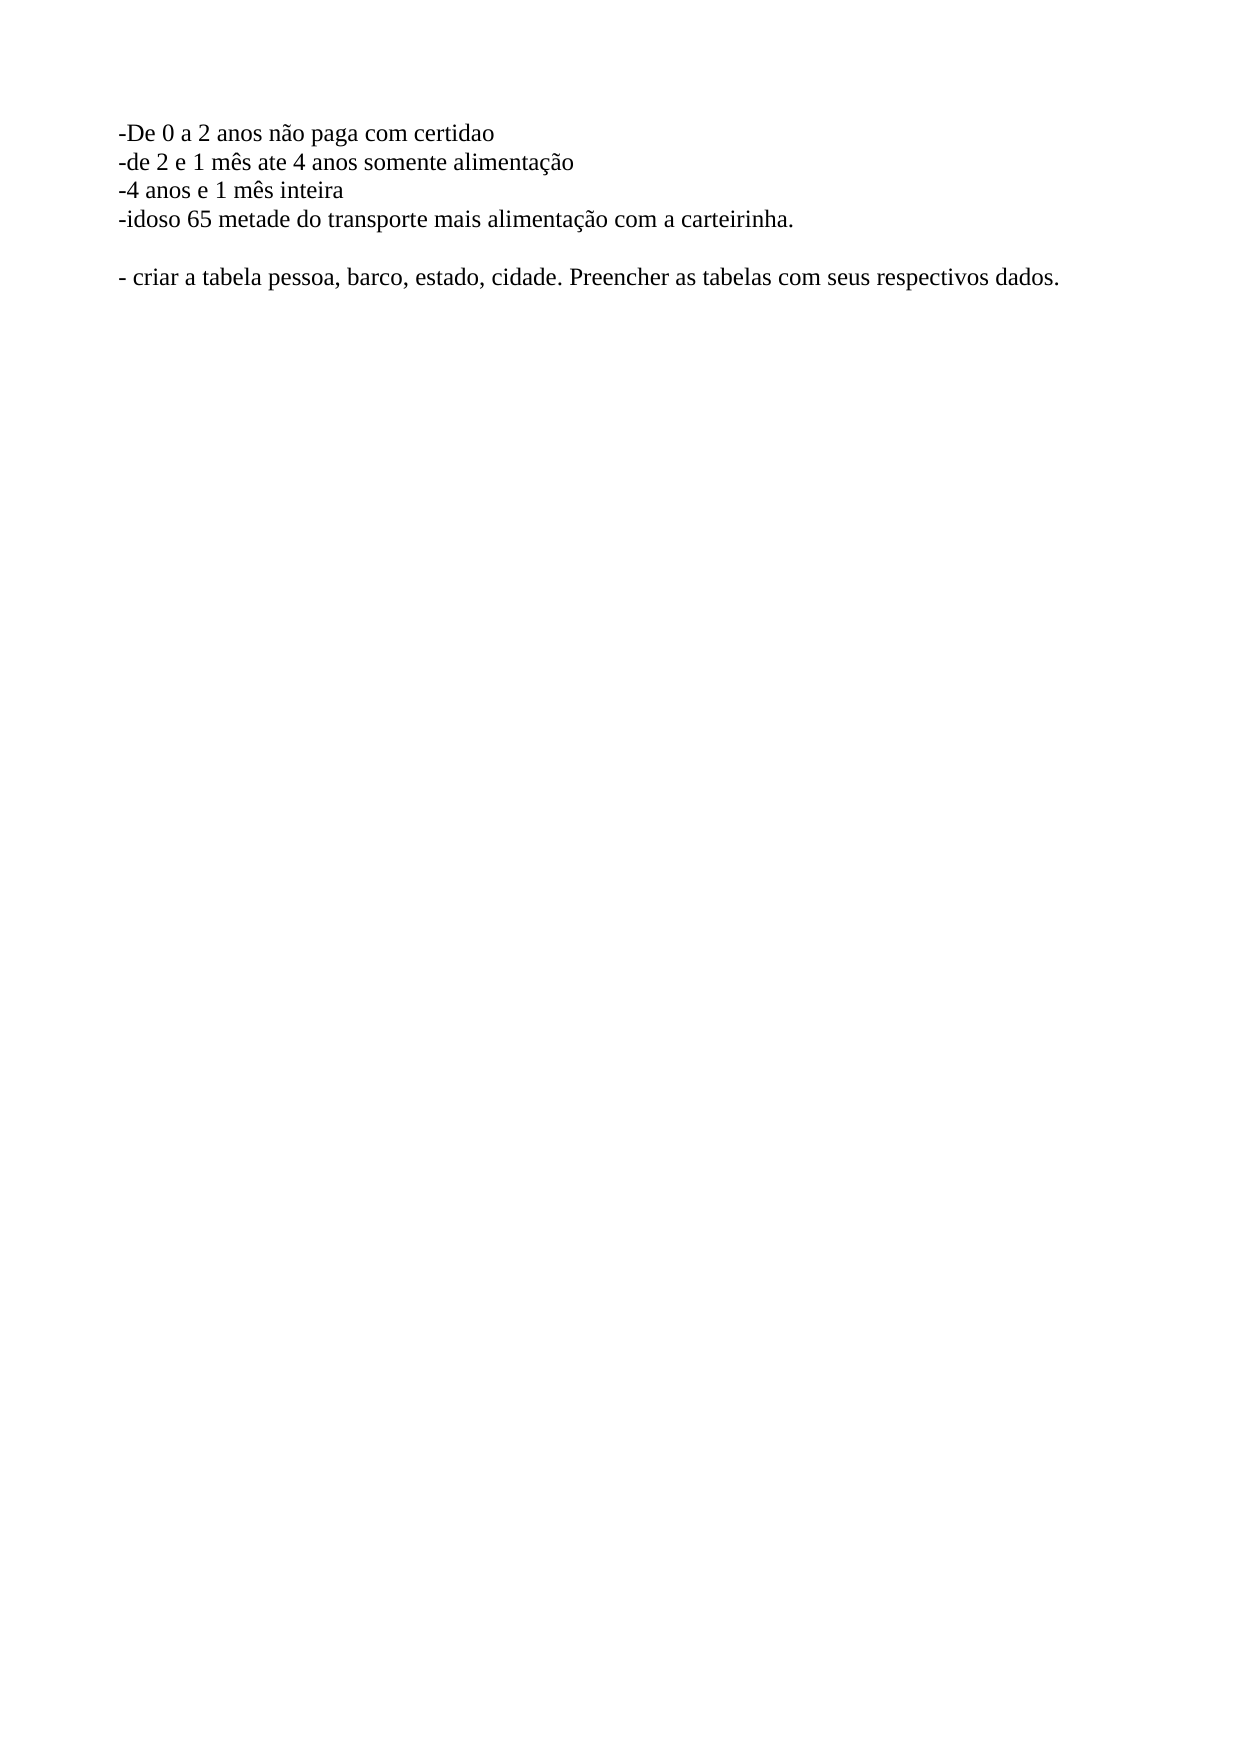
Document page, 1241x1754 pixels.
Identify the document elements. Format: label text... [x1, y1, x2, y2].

text -4 anos e 1 mês inteira [118, 176, 1122, 204]
text -De 0 a 2 anos não paga com certidao [118, 118, 1122, 147]
text -idoso 65 metade do transporte mais alimentação com a carteirinha. [118, 204, 1122, 233]
text -de 2 e 1 mês ate 4 anos somente alimentação [118, 147, 1122, 176]
text - criar a tabela pessoa, barco, estado, cidade. Preencher as tabelas com seus respectivos dados. [118, 262, 1122, 291]
